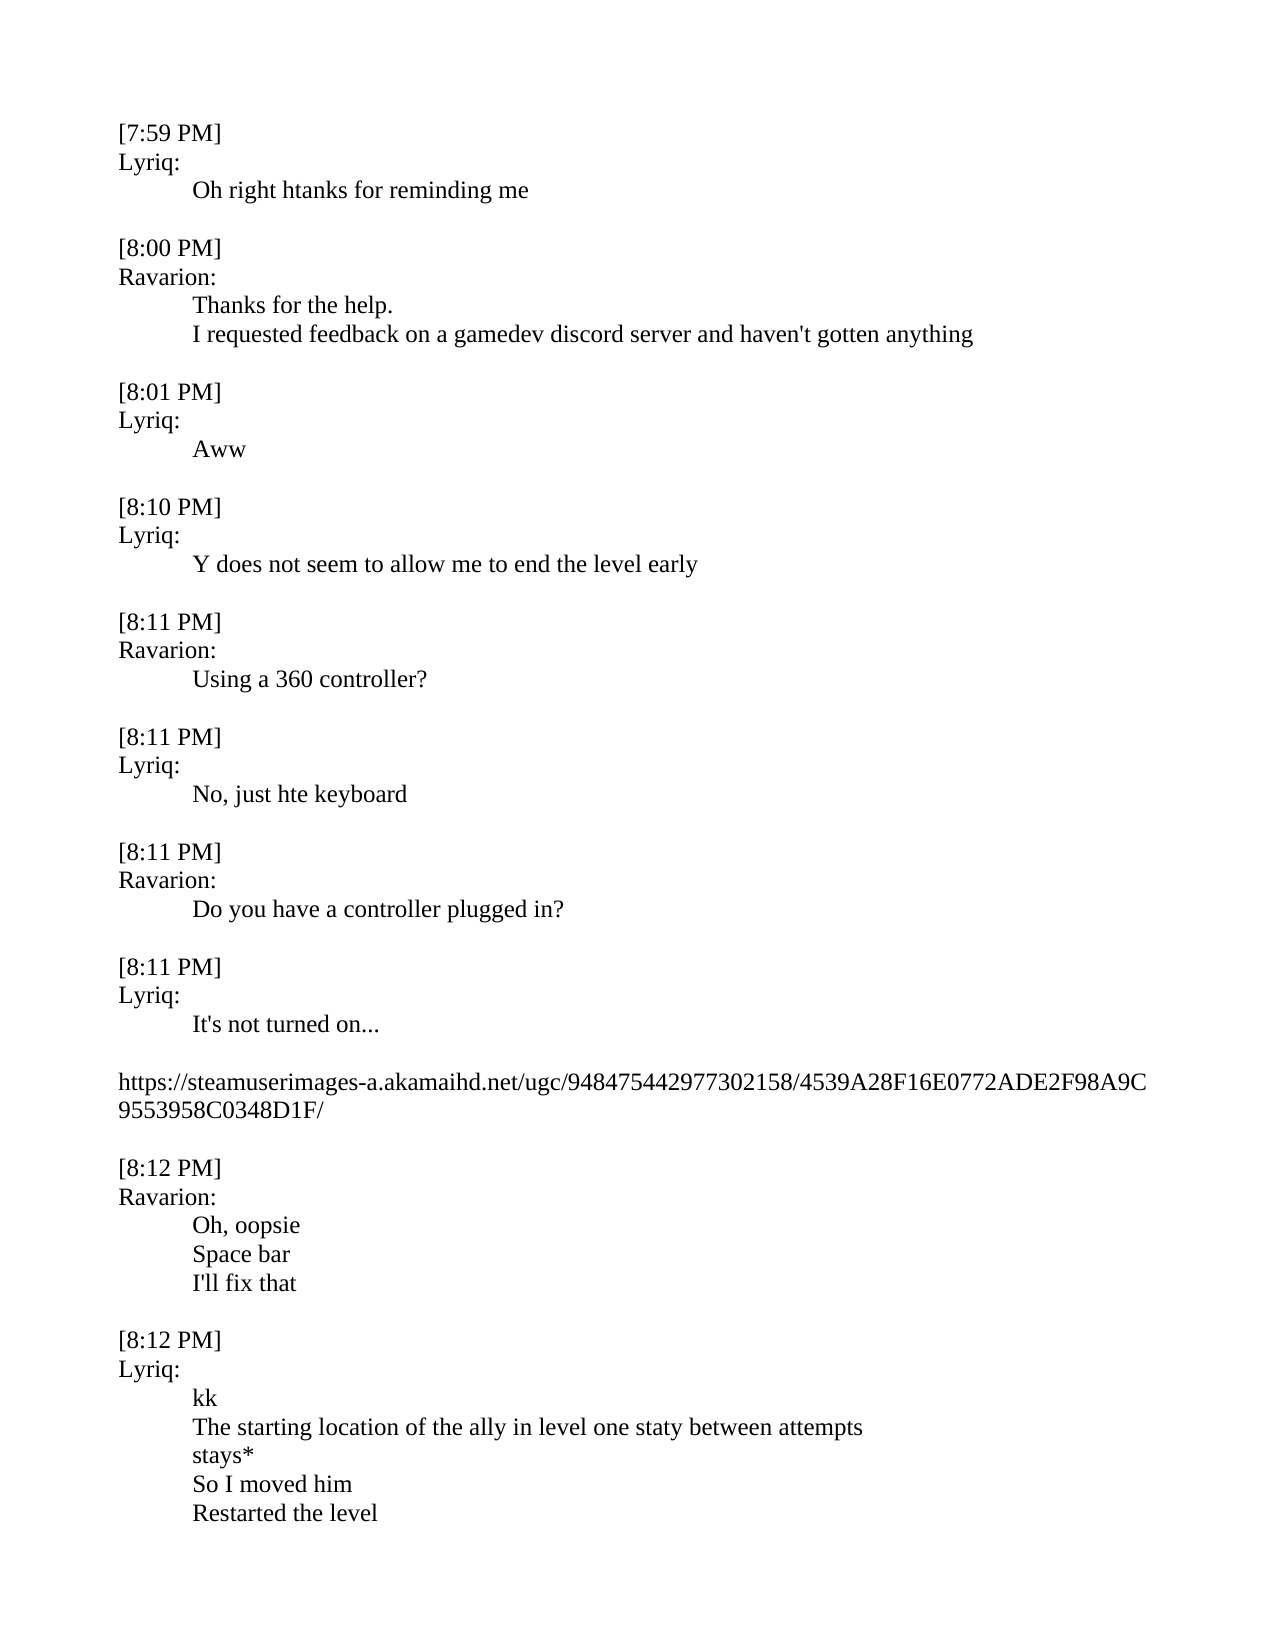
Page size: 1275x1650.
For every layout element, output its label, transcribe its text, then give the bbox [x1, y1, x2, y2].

text Space bar [118, 1239, 1157, 1268]
text [7:59 PM] [118, 118, 1157, 147]
text [8:11 PM] [118, 607, 1157, 636]
text Lyriq: [118, 521, 1157, 549]
text Ravarion: [118, 866, 1157, 894]
text No, just hte keyboard [118, 779, 1157, 808]
text Lyriq: [118, 406, 1157, 434]
text kk [118, 1383, 1157, 1412]
text So I moved him [118, 1469, 1157, 1498]
text [8:01 PM] [118, 377, 1157, 406]
text Ravarion: [118, 262, 1157, 291]
text Aww [118, 434, 1157, 463]
text Lyriq: [118, 751, 1157, 779]
text [8:11 PM] [118, 952, 1157, 981]
text Using a 360 controller? [118, 664, 1157, 693]
text [8:12 PM] [118, 1326, 1157, 1354]
text [8:12 PM] [118, 1153, 1157, 1182]
text The starting location of the ally in level one staty between attempts [118, 1412, 1157, 1441]
text https://steamuserimages-a.akamaihd.net/ugc/948475442977302158/4539A28F16E0772ADE2F98A9C9553958C0348D1F/ [118, 1038, 1157, 1124]
text [8:11 PM] [118, 722, 1157, 751]
text Thanks for the help. [118, 291, 1157, 319]
text Lyriq: [118, 1354, 1157, 1383]
text [8:10 PM] [118, 492, 1157, 521]
text I requested feedback on a gamedev discord server and haven't gotten anything [118, 319, 1157, 348]
text Y does not seem to allow me to end the level early [118, 549, 1157, 578]
text Lyriq: [118, 981, 1157, 1009]
text Restarted the level [118, 1498, 1157, 1527]
text Ravarion: [118, 1182, 1157, 1211]
text Lyriq: [118, 147, 1157, 176]
text Oh right htanks for reminding me [118, 176, 1157, 204]
text Oh, oopsie [118, 1211, 1157, 1239]
text I'll fix that [118, 1268, 1157, 1297]
text [8:00 PM] [118, 233, 1157, 262]
text [8:11 PM] [118, 837, 1157, 866]
text Ravarion: [118, 636, 1157, 664]
text stays* [118, 1441, 1157, 1469]
text It's not turned on... [118, 1009, 1157, 1038]
text Do you have a controller plugged in? [118, 894, 1157, 923]
